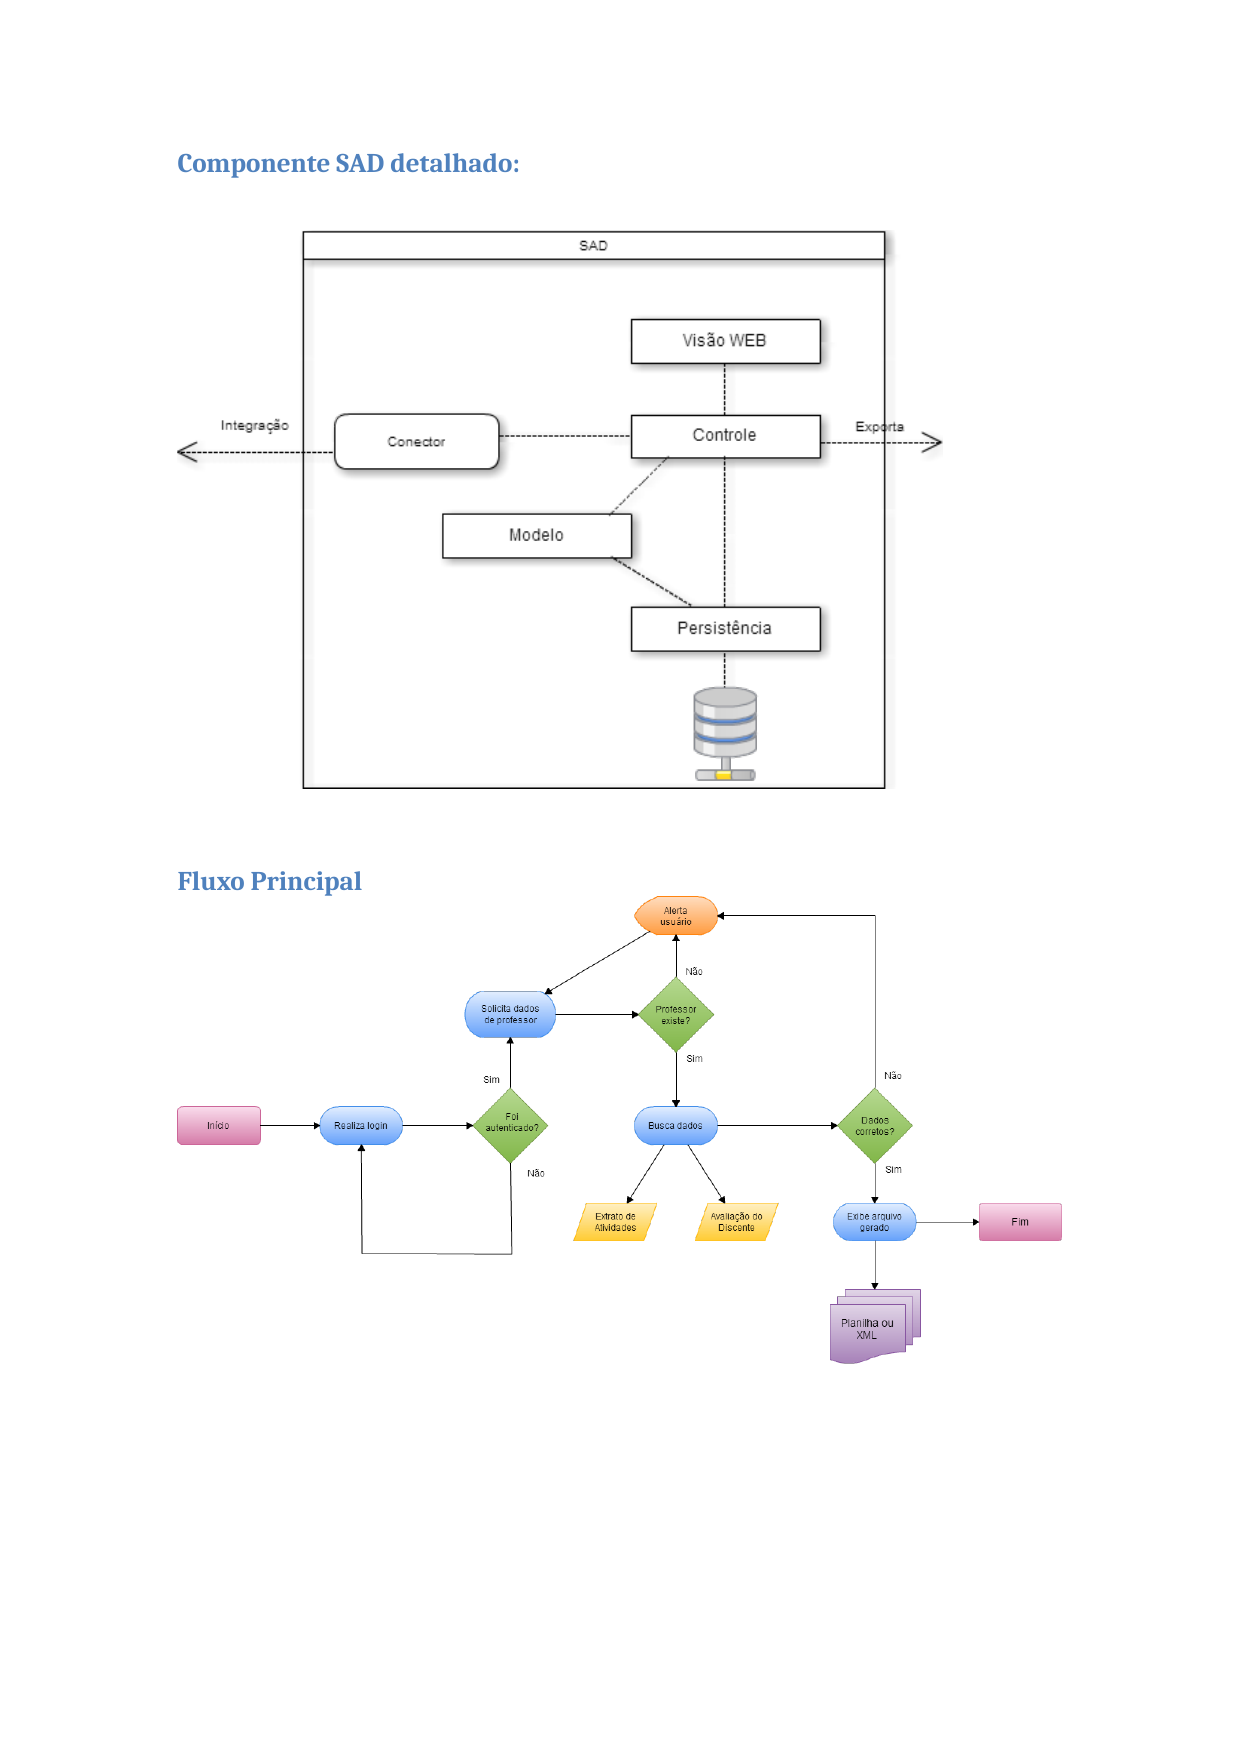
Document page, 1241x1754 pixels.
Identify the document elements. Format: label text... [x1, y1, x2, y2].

subtitle Componente SAD detalhado: [177, 148, 1063, 179]
picture [177, 896, 1062, 1364]
picture [177, 230, 943, 789]
subtitle Fluxo Principal [177, 866, 1063, 897]
